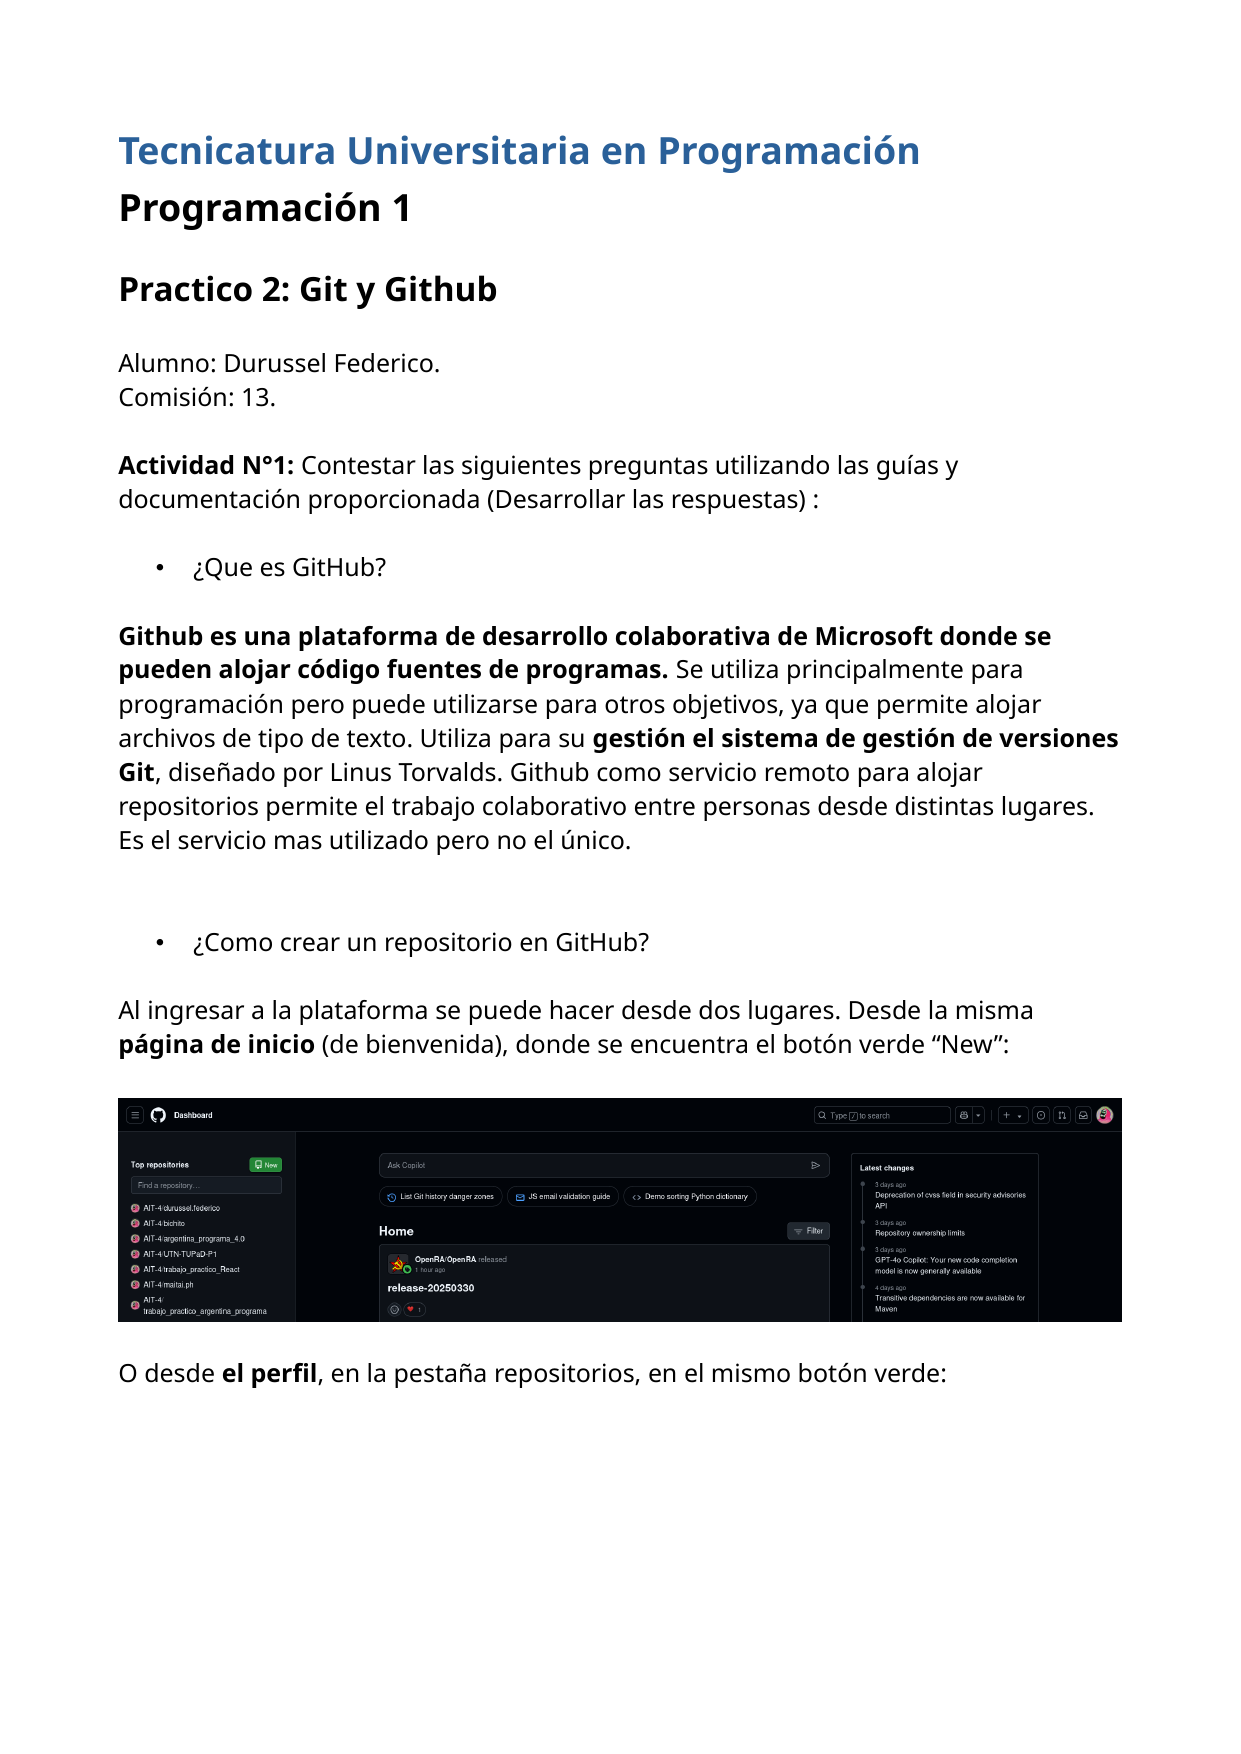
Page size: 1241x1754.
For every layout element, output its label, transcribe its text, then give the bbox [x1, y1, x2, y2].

list ¿Como crear un repositorio en GitHub? [156, 925, 1122, 959]
text Programación 1 [118, 181, 1122, 232]
text Al ingresar a la plataforma se puede hacer desde dos lugares. Desde la misma página de inicio (de bienvenida), donde se encuentra el botón verde “New”: [118, 993, 1122, 1061]
list ¿Que es GitHub? [156, 550, 1122, 584]
text O desde el perfil, en la pestaña repositorios, en el mismo botón verde: [118, 1356, 1122, 1390]
text Actividad N°1: Contestar las siguientes preguntas utilizando las guías y documentación proporcionada (Desarrollar las respuestas) : [118, 448, 1122, 516]
text Github es una plataforma de desarrollo colaborativa de Microsoft donde se pueden alojar código fuentes de programas. Se utiliza principalmente para programación pero puede utilizarse para otros objetivos, ya que permite alojar archivos de tipo de texto. Utiliza para su gestión el sistema de gestión de versiones Git, diseñado por Linus Torvalds. Github como servicio remoto para alojar repositorios permite el trabajo colaborativo entre personas desde distintas lugares. Es el servicio mas utilizado pero no el único. [118, 618, 1122, 857]
text Alumno: Durussel Federico. [118, 346, 1122, 380]
text Practico 2: Git y Github [118, 266, 1122, 312]
text Comisión: 13. [118, 380, 1122, 414]
text Tecnicatura Universitaria en Programación [118, 124, 1122, 175]
picture [118, 1098, 1123, 1322]
